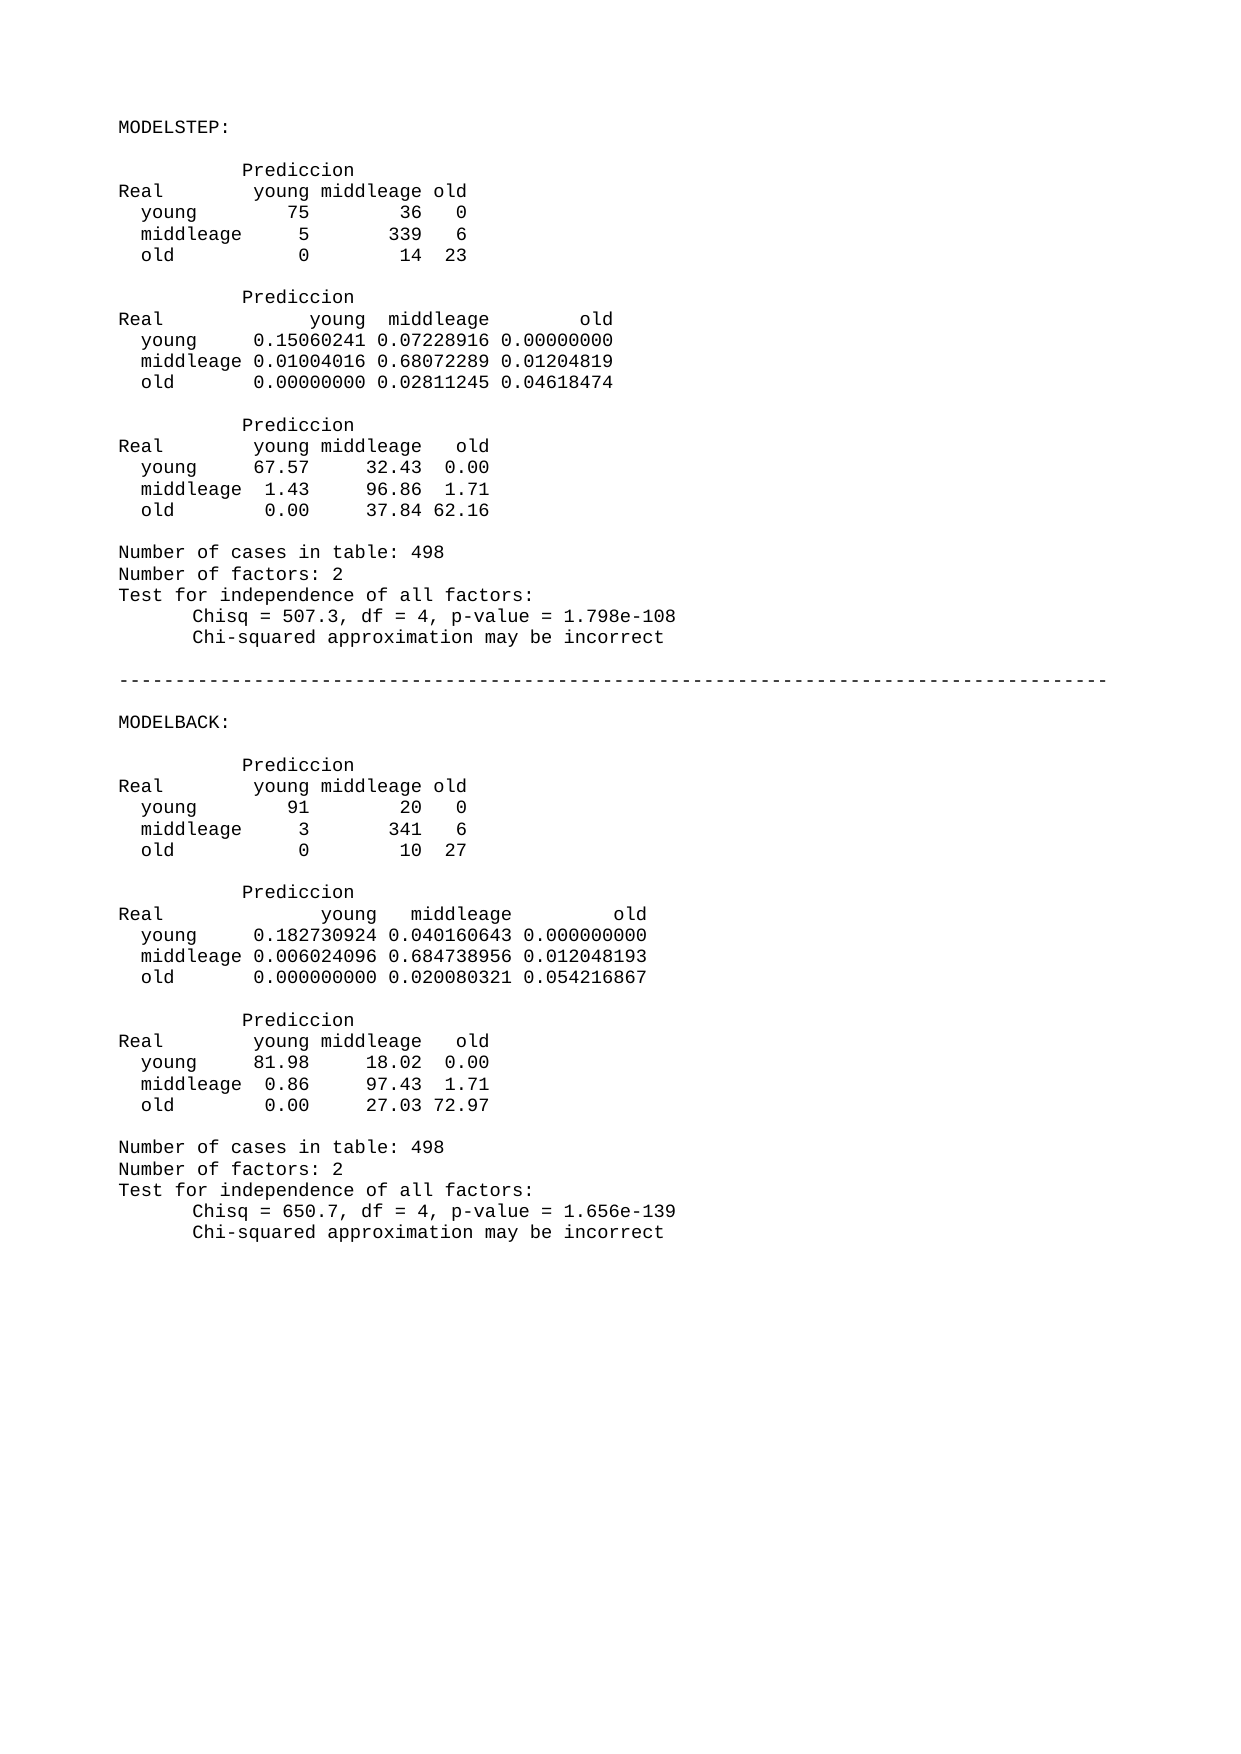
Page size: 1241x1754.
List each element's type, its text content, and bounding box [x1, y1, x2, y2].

text old 0.00 37.84 62.16 [118, 501, 1122, 522]
text Real young middleage old [118, 309, 1122, 331]
text Real young middleage old [118, 1032, 1122, 1053]
text ---------------------------------------------------------------------------------------- [118, 671, 1122, 692]
text middleage 3 341 6 [118, 819, 1122, 841]
text old 0.00000000 0.02811245 0.04618474 [118, 373, 1122, 394]
text Prediccion [118, 883, 1122, 904]
text old 0.000000000 0.020080321 0.054216867 [118, 968, 1122, 989]
text Number of cases in table: 498 [118, 1138, 1122, 1159]
text Chi-squared approximation may be incorrect [118, 1223, 1122, 1244]
text middleage 0.006024096 0.684738956 0.012048193 [118, 947, 1122, 968]
text young 0.15060241 0.07228916 0.00000000 [118, 331, 1122, 352]
text old 0 14 23 [118, 246, 1122, 267]
text Real young middleage old [118, 437, 1122, 458]
text Test for independence of all factors: [118, 586, 1122, 607]
text Chi-squared approximation may be incorrect [118, 628, 1122, 649]
text Prediccion [118, 416, 1122, 437]
text Real young middleage old [118, 182, 1122, 203]
text Number of cases in table: 498 [118, 543, 1122, 564]
text Test for independence of all factors: [118, 1181, 1122, 1202]
text old 0.00 27.03 72.97 [118, 1096, 1122, 1117]
text Prediccion [118, 161, 1122, 182]
text Chisq = 650.7, df = 4, p-value = 1.656e-139 [118, 1202, 1122, 1223]
text middleage 5 339 6 [118, 224, 1122, 246]
text young 67.57 32.43 0.00 [118, 458, 1122, 479]
text Real young middleage old [118, 904, 1122, 926]
text middleage 0.01004016 0.68072289 0.01204819 [118, 352, 1122, 373]
text young 75 36 0 [118, 203, 1122, 224]
text old 0 10 27 [118, 841, 1122, 862]
text MODELSTEP: [118, 118, 1122, 139]
text Prediccion [118, 756, 1122, 777]
text Prediccion [118, 288, 1122, 309]
text Prediccion [118, 1011, 1122, 1032]
text young 81.98 18.02 0.00 [118, 1053, 1122, 1074]
text Number of factors: 2 [118, 564, 1122, 586]
text MODELBACK: [118, 713, 1122, 734]
text middleage 1.43 96.86 1.71 [118, 479, 1122, 501]
text young 91 20 0 [118, 798, 1122, 819]
text middleage 0.86 97.43 1.71 [118, 1074, 1122, 1096]
text young 0.182730924 0.040160643 0.000000000 [118, 926, 1122, 947]
text Real young middleage old [118, 777, 1122, 798]
text Chisq = 507.3, df = 4, p-value = 1.798e-108 [118, 607, 1122, 628]
text Number of factors: 2 [118, 1159, 1122, 1181]
